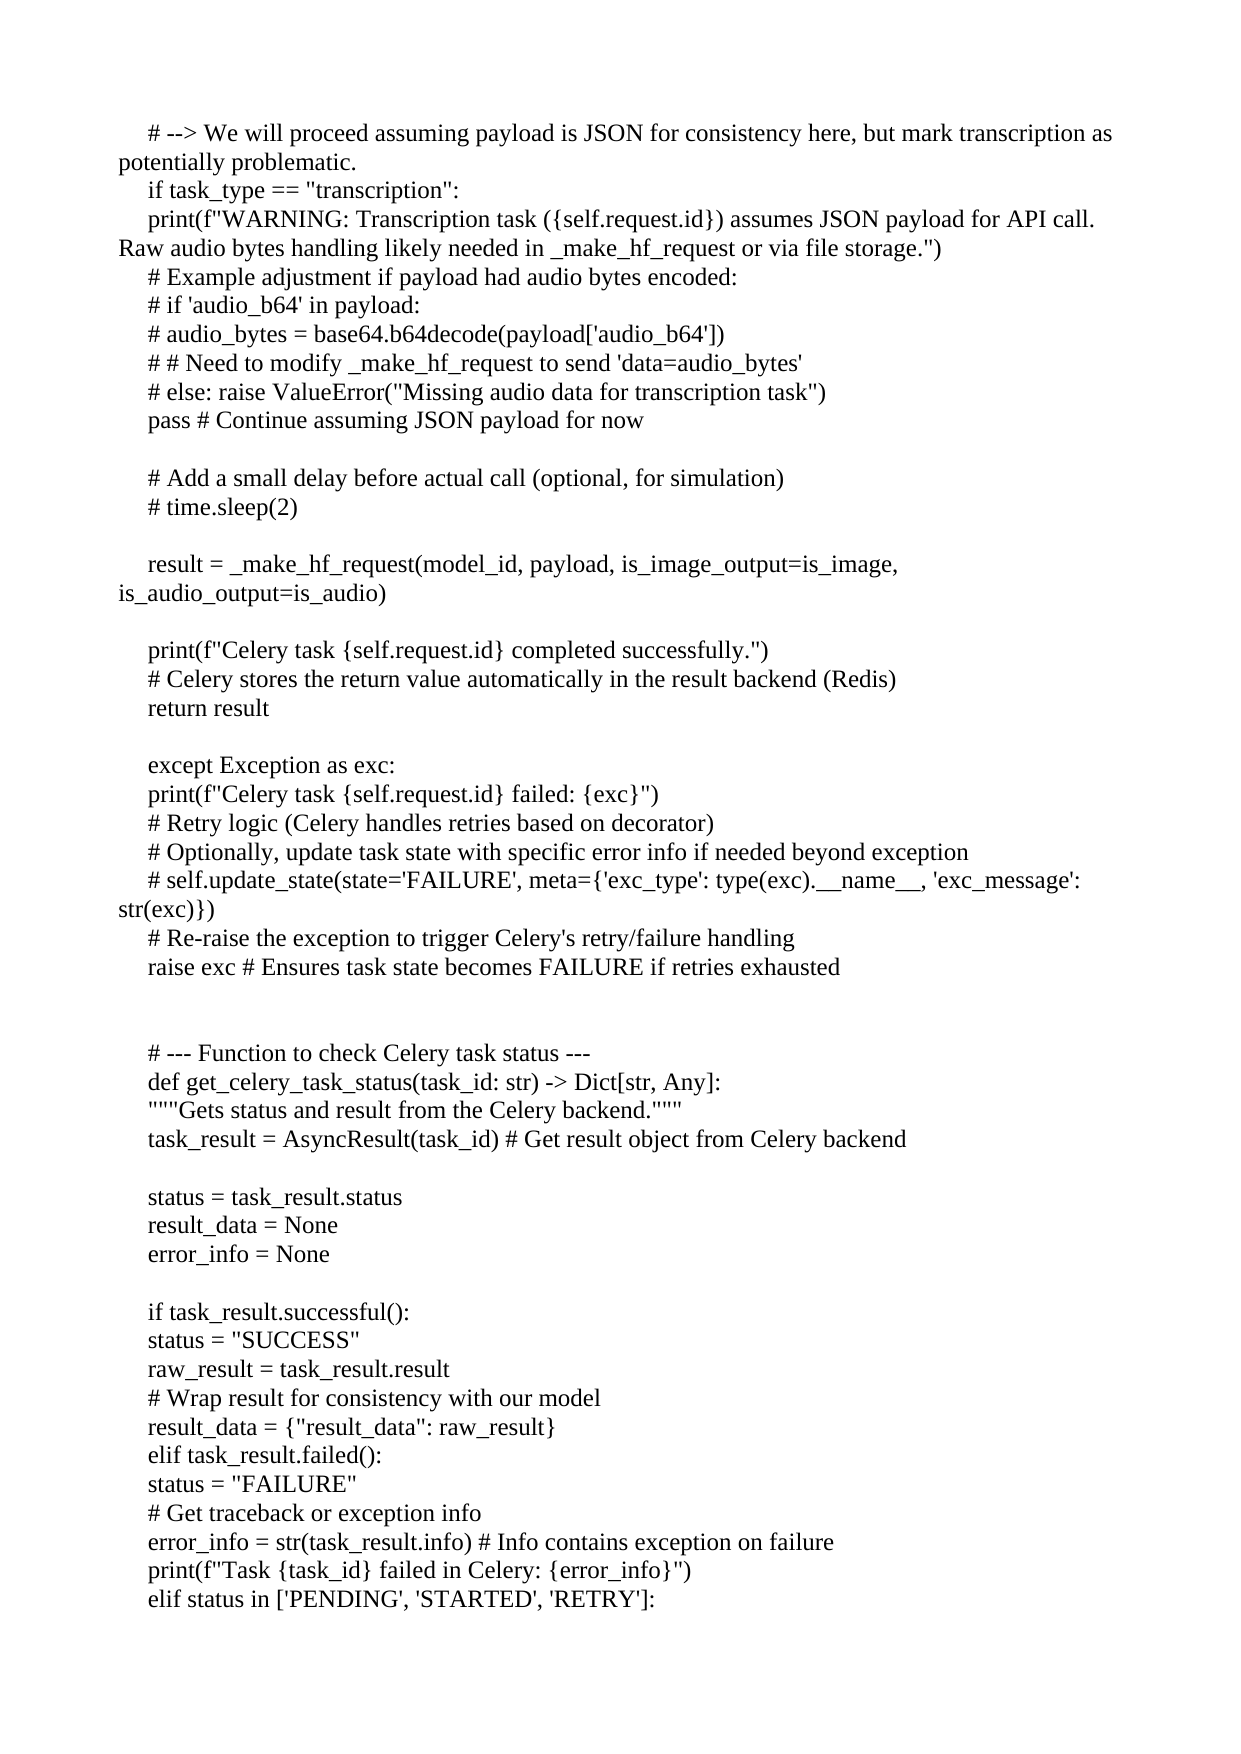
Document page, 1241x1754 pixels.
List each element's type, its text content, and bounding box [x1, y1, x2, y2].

text status = "FAILURE" [118, 1469, 1122, 1498]
text error_info = None [118, 1239, 1122, 1268]
text task_result = AsyncResult(task_id) # Get result object from Celery backend [118, 1124, 1122, 1153]
text # Retry logic (Celery handles retries based on decorator) [118, 808, 1122, 837]
text error_info = str(task_result.info) # Info contains exception on failure [118, 1527, 1122, 1556]
text result_data = {"result_data": raw_result} [118, 1412, 1122, 1441]
text print(f"Celery task {self.request.id} completed successfully.") [118, 636, 1122, 664]
text pass # Continue assuming JSON payload for now [118, 406, 1122, 434]
text elif status in ['PENDING', 'STARTED', 'RETRY']: [118, 1584, 1122, 1613]
text # audio_bytes = base64.b64decode(payload['audio_b64']) [118, 319, 1122, 348]
text # time.sleep(2) [118, 492, 1122, 521]
text # if 'audio_b64' in payload: [118, 291, 1122, 319]
text # Example adjustment if payload had audio bytes encoded: [118, 262, 1122, 291]
text print(f"Task {task_id} failed in Celery: {error_info}") [118, 1556, 1122, 1584]
text """Gets status and result from the Celery backend.""" [118, 1096, 1122, 1124]
text def get_celery_task_status(task_id: str) -> Dict[str, Any]: [118, 1067, 1122, 1096]
text # self.update_state(state='FAILURE', meta={'exc_type': type(exc).__name__, 'exc_message': str(exc)}) [118, 866, 1122, 923]
text if task_type == "transcription": [118, 176, 1122, 204]
text # Wrap result for consistency with our model [118, 1383, 1122, 1412]
text # --- Function to check Celery task status --- [118, 1038, 1122, 1067]
text status = "SUCCESS" [118, 1326, 1122, 1354]
text except Exception as exc: [118, 751, 1122, 779]
text # Optionally, update task state with specific error info if needed beyond exception [118, 837, 1122, 866]
text raw_result = task_result.result [118, 1354, 1122, 1383]
text print(f"WARNING: Transcription task ({self.request.id}) assumes JSON payload for API call. Raw audio bytes handling likely needed in _make_hf_request or via file storage.") [118, 204, 1122, 262]
text # Celery stores the return value automatically in the result backend (Redis) [118, 664, 1122, 693]
text result = _make_hf_request(model_id, payload, is_image_output=is_image, is_audio_output=is_audio) [118, 549, 1122, 607]
text # # Need to modify _make_hf_request to send 'data=audio_bytes' [118, 348, 1122, 377]
text # else: raise ValueError("Missing audio data for transcription task") [118, 377, 1122, 406]
text # --> We will proceed assuming payload is JSON for consistency here, but mark transcription as potentially problematic. [118, 118, 1122, 176]
text if task_result.successful(): [118, 1297, 1122, 1326]
text raise exc # Ensures task state becomes FAILURE if retries exhausted [118, 952, 1122, 981]
text # Add a small delay before actual call (optional, for simulation) [118, 463, 1122, 492]
text return result [118, 693, 1122, 722]
text result_data = None [118, 1211, 1122, 1239]
text print(f"Celery task {self.request.id} failed: {exc}") [118, 779, 1122, 808]
text # Get traceback or exception info [118, 1498, 1122, 1527]
text elif task_result.failed(): [118, 1441, 1122, 1469]
text # Re-raise the exception to trigger Celery's retry/failure handling [118, 923, 1122, 952]
text status = task_result.status [118, 1182, 1122, 1211]
